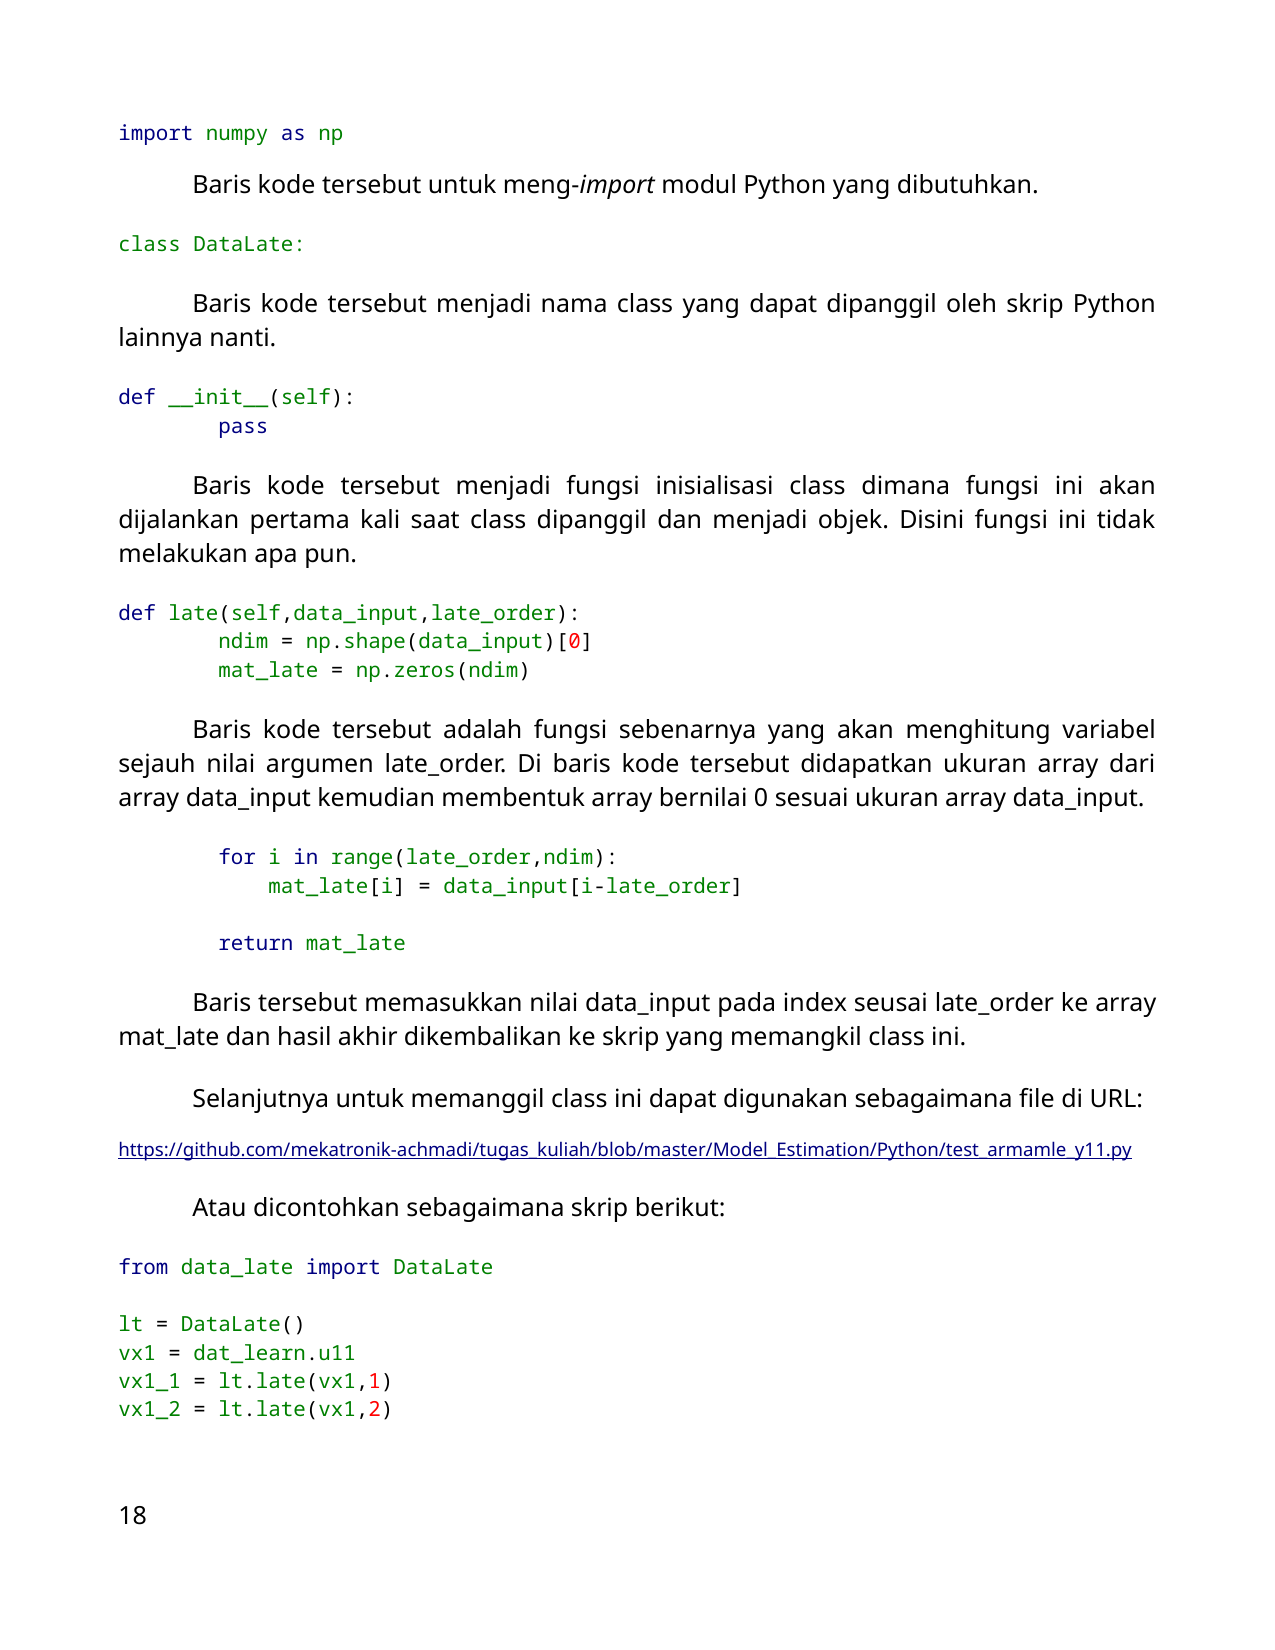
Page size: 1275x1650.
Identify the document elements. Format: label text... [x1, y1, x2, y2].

text import numpy as np [118, 118, 1157, 147]
text mat_late = np.zeros(ndim) [118, 655, 1157, 683]
text from data_late import DataLate [118, 1252, 1157, 1281]
text lt = DataLate() [118, 1309, 1157, 1338]
text Baris tersebut memasukkan nilai data_input pada index seusai late_order ke array mat_late dan hasil akhir dikembalikan ke skrip yang memangkil class ini. [118, 984, 1157, 1053]
text vx1_1 = lt.late(vx1,1) [118, 1366, 1157, 1394]
text Baris kode tersebut menjadi fungsi inisialisasi class dimana fungsi ini akan dijalankan pertama kali saat class dipanggil dan menjadi objek. Disini fungsi ini tidak melakukan apa pun. [118, 468, 1157, 570]
text Baris kode tersebut adalah fungsi sebenarnya yang akan menghitung variabel sejauh nilai argumen late_order. Di baris kode tersebut didapatkan ukuran array dari array data_input kemudian membentuk array bernilai 0 sesuai ukuran array data_input. [118, 712, 1157, 814]
text def late(self,data_input,late_order): [118, 598, 1157, 627]
text Baris kode tersebut untuk meng-import modul Python yang dibutuhkan. [118, 167, 1157, 201]
text https://github.com/mekatronik-achmadi/tugas_kuliah/blob/master/Model_Estimation/Python/test_armamle_y11.py [118, 1136, 1157, 1162]
text ndim = np.shape(data_input)[0] [118, 627, 1157, 655]
text vx1_2 = lt.late(vx1,2) [118, 1394, 1157, 1423]
text Baris kode tersebut menjadi nama class yang dapat dipanggil oleh skrip Python lainnya nanti. [118, 286, 1157, 354]
text Selanjutnya untuk memanggil class ini dapat digunakan sebagaimana file di URL: [118, 1081, 1157, 1115]
text pass [118, 411, 1157, 439]
text return mat_late [118, 928, 1157, 956]
text class DataLate: [118, 229, 1157, 258]
text Atau dicontohkan sebagaimana skrip berikut: [118, 1190, 1157, 1224]
text def __init__(self): [118, 382, 1157, 411]
text for i in range(late_order,ndim): [118, 842, 1157, 871]
text mat_late[i] = data_input[i-late_order] [118, 871, 1157, 899]
text vx1 = dat_learn.u11 [118, 1338, 1157, 1366]
